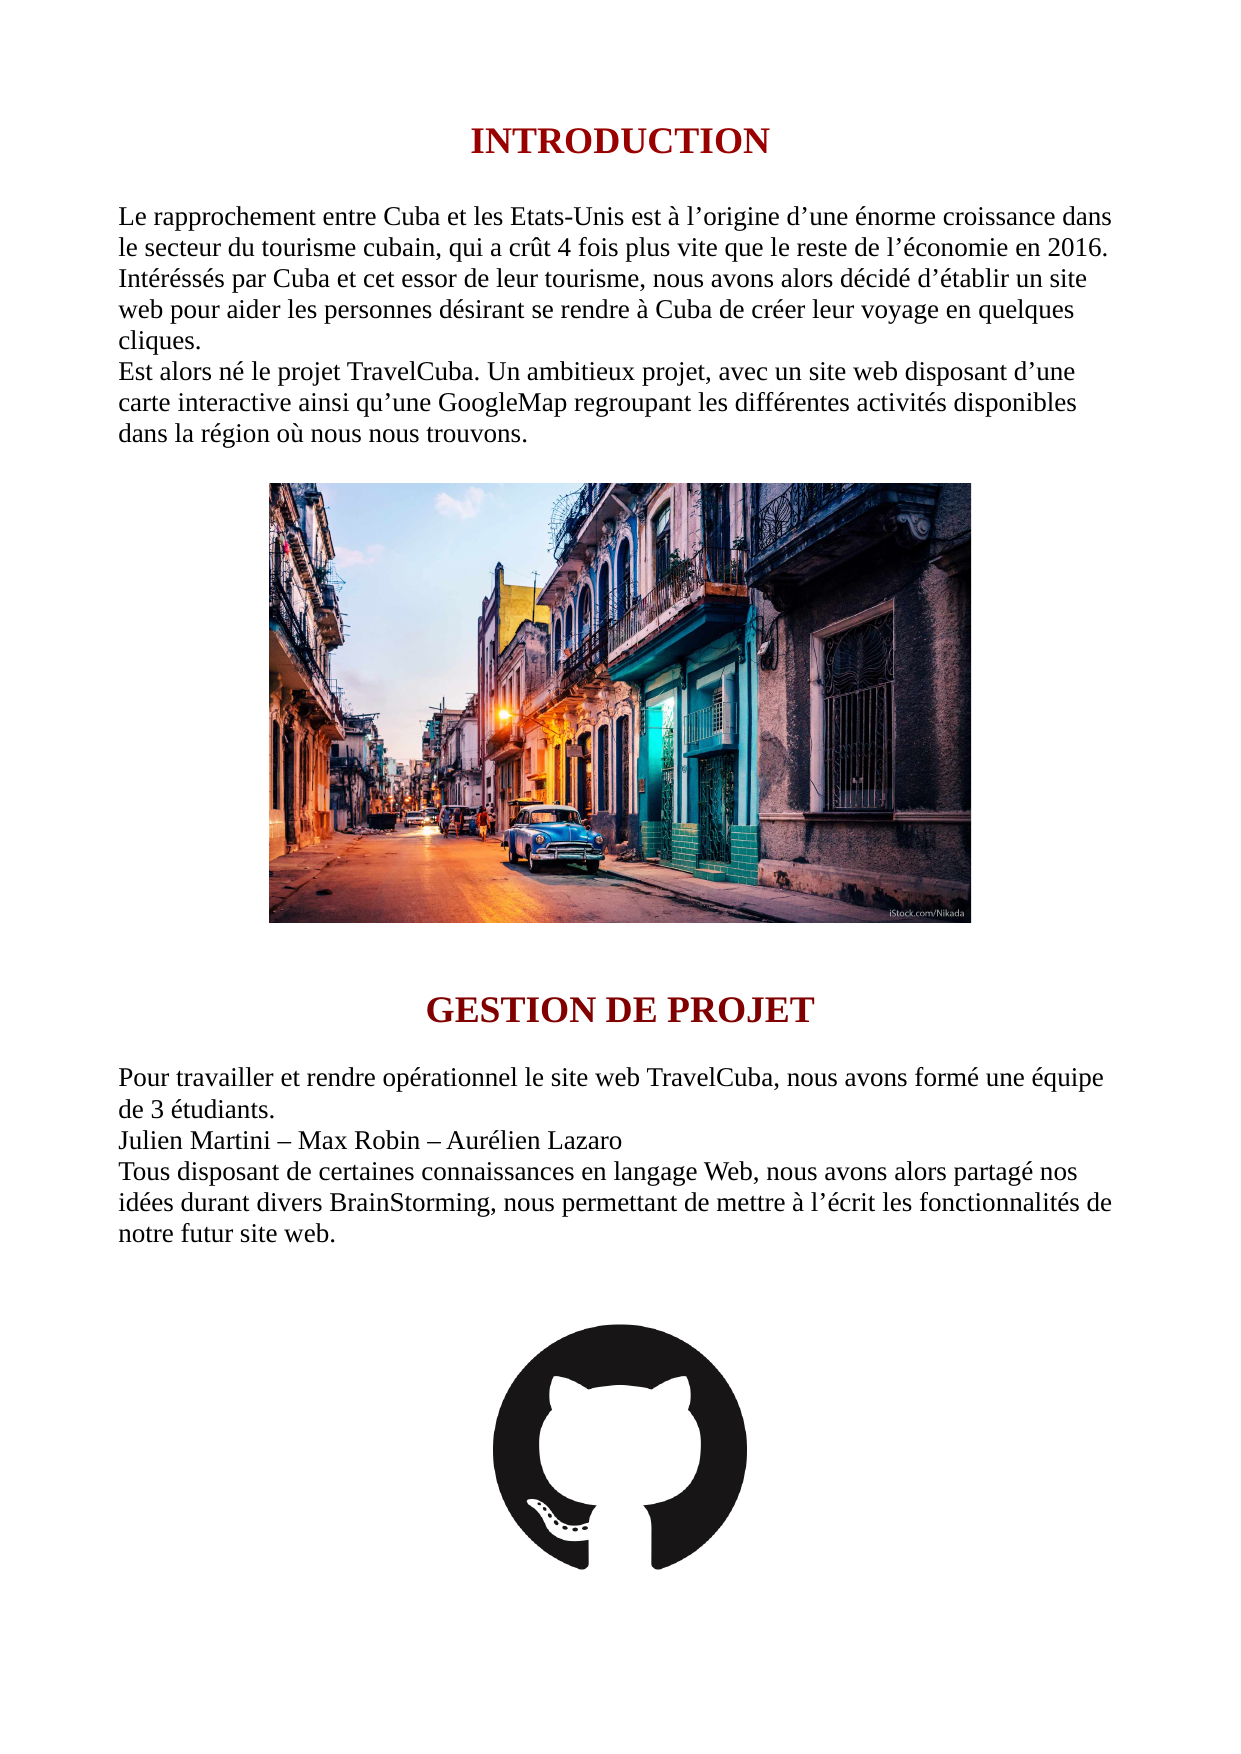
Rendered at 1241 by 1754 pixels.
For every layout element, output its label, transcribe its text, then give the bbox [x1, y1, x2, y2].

text Tous disposant de certaines connaissances en langage Web, nous avons alors partagé nos idées durant divers BrainStorming, nous permettant de mettre à l’écrit les fonctionnalités de notre futur site web. [118, 1155, 1122, 1248]
text Le rapprochement entre Cuba et les Etats-Unis est à l’origine d’une énorme croissance dans le secteur du tourisme cubain, qui a crût 4 fois plus vite que le reste de l’économie en 2016. [118, 199, 1122, 262]
text Est alors né le projet TravelCuba. Un ambitieux projet, avec un site web disposant d’une carte interactive ainsi qu’une GoogleMap regroupant les différentes activités disponibles dans la région où nous nous trouvons. [118, 355, 1122, 449]
picture [269, 483, 972, 923]
text Julien Martini – Max Robin – Aurélien Lazaro [118, 1124, 1122, 1155]
text INTRODUCTION [118, 118, 1122, 161]
picture [451, 1279, 789, 1616]
text Pour travailler et rendre opérationnel le site web TravelCuba, nous avons formé une équipe de 3 étudiants. [118, 1062, 1122, 1124]
text Intéréssés par Cuba et cet essor de leur tourisme, nous avons alors décidé d’établir un site web pour aider les personnes désirant se rendre à Cuba de créer leur voyage en quelques cliques. [118, 262, 1122, 355]
text GESTION DE PROJET [118, 987, 1122, 1030]
